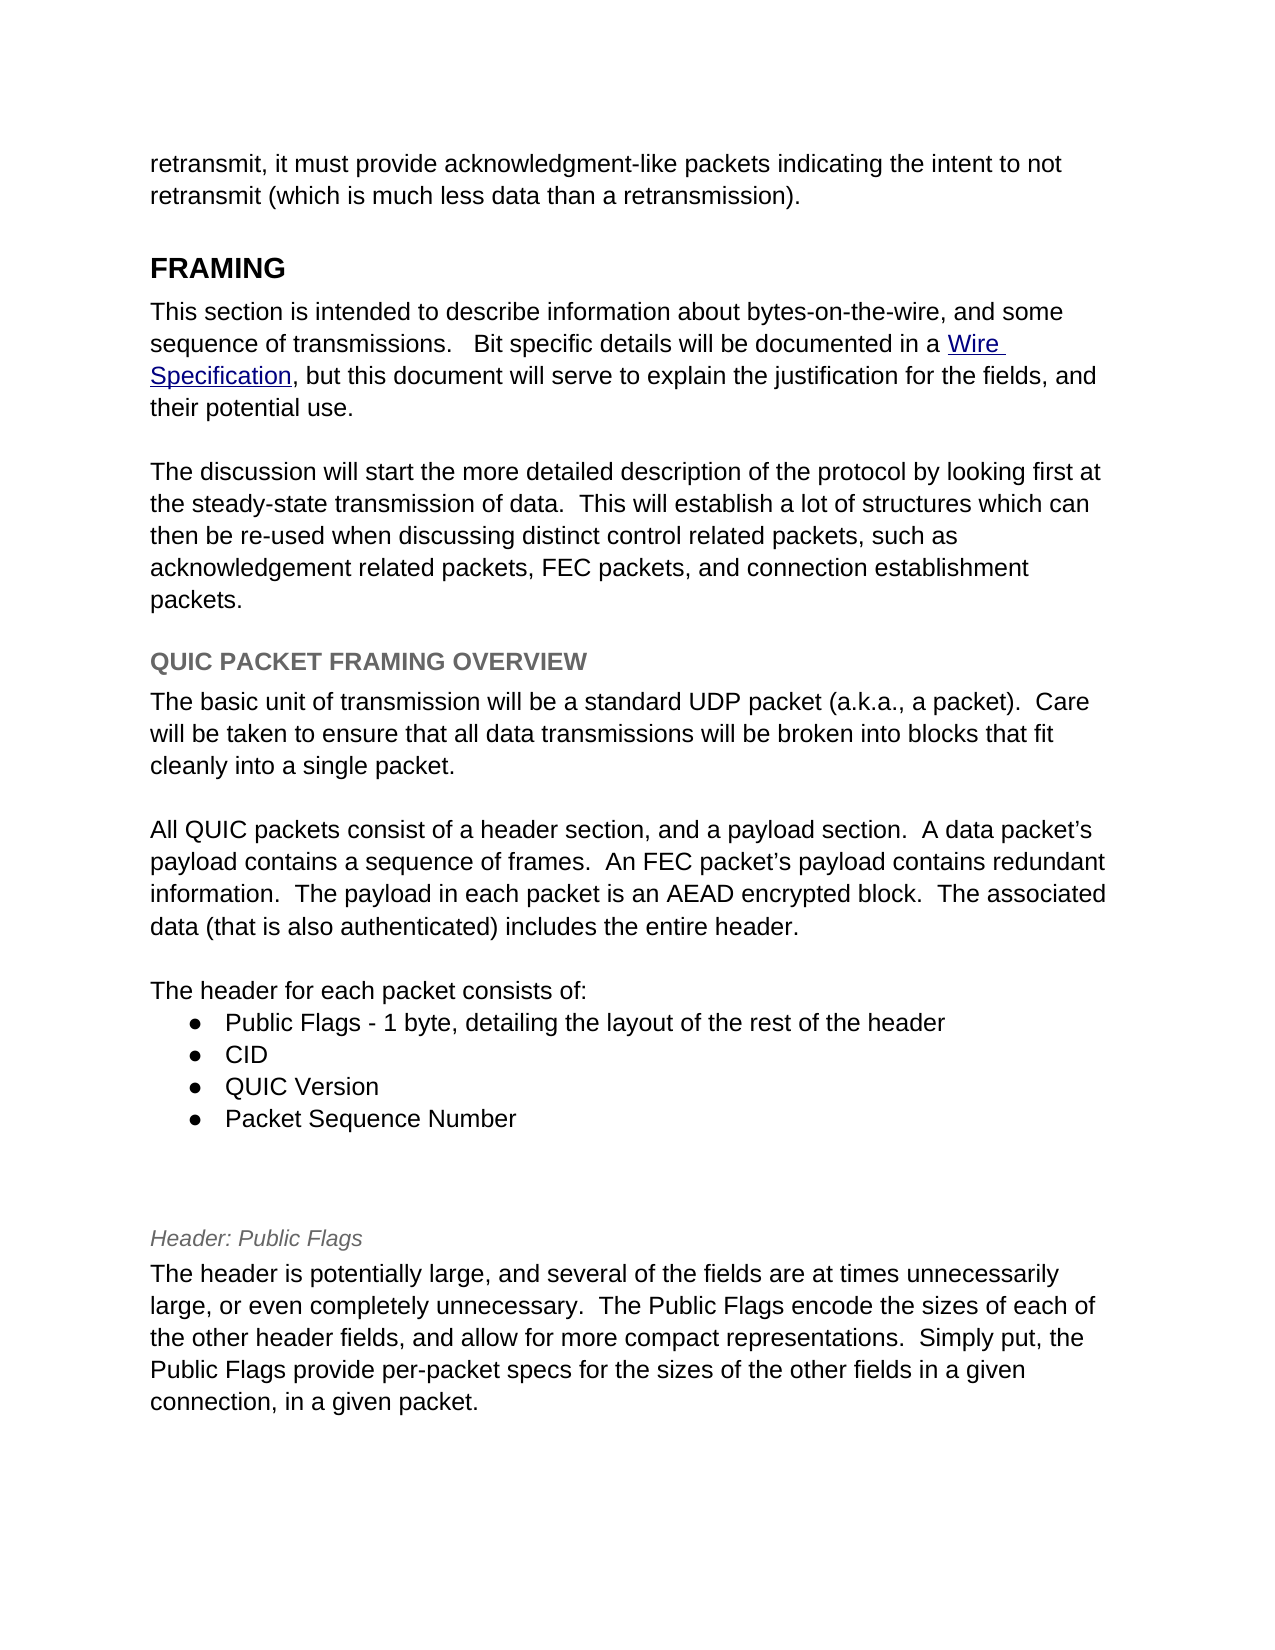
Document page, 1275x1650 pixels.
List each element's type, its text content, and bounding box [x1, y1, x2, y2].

subtitle FRAMING [150, 252, 1125, 284]
list QUIC Version [187, 1073, 1125, 1101]
list Public Flags - 1 byte, detailing the layout of the rest of the header [187, 1009, 1125, 1037]
text The discussion will start the more detailed description of the protocol by looking first at the steady-state transmission of data. This will establish a lot of structures which can then be re-used when discussing distinct control related packets, such as acknowledgement related packets, FEC packets, and connection establishment packets. [150, 458, 1125, 614]
list CID [187, 1041, 1125, 1069]
subtitle Header: Public Flags [150, 1226, 1125, 1252]
list Packet Sequence Number [187, 1105, 1125, 1133]
text retransmit, it must provide acknowledgment-like packets indicating the intent to not retransmit (which is much less data than a retransmission). [150, 150, 1125, 210]
text All QUIC packets consist of a header section, and a payload section. A data packet’s payload contains a sequence of frames. An FEC packet’s payload contains redundant information. The payload in each packet is an AEAD encrypted block. The associated data (that is also authenticated) includes the entire header. [150, 816, 1125, 940]
text The basic unit of transmission will be a standard UDP packet (a.k.a., a packet). Care will be taken to ensure that all data transmissions will be broken into blocks that fit cleanly into a single packet. [150, 688, 1125, 780]
text The header is potentially large, and several of the fields are at times unnecessarily large, or even completely unnecessary. The Public Flags encode the sizes of each of the other header fields, and allow for more compact representations. Simply put, the Public Flags provide per-packet specs for the sizes of the other fields in a given connection, in a given packet. [150, 1260, 1125, 1416]
text The header for each packet consists of: [150, 977, 1125, 1004]
text This section is intended to describe information about bytes-on-the-wire, and some sequence of transmissions. Bit specific details will be documented in a Wire Specification, but this document will serve to explain the justification for the fields, and their potential use. [150, 297, 1125, 422]
subtitle QUIC PACKET FRAMING OVERVIEW [150, 647, 1125, 675]
